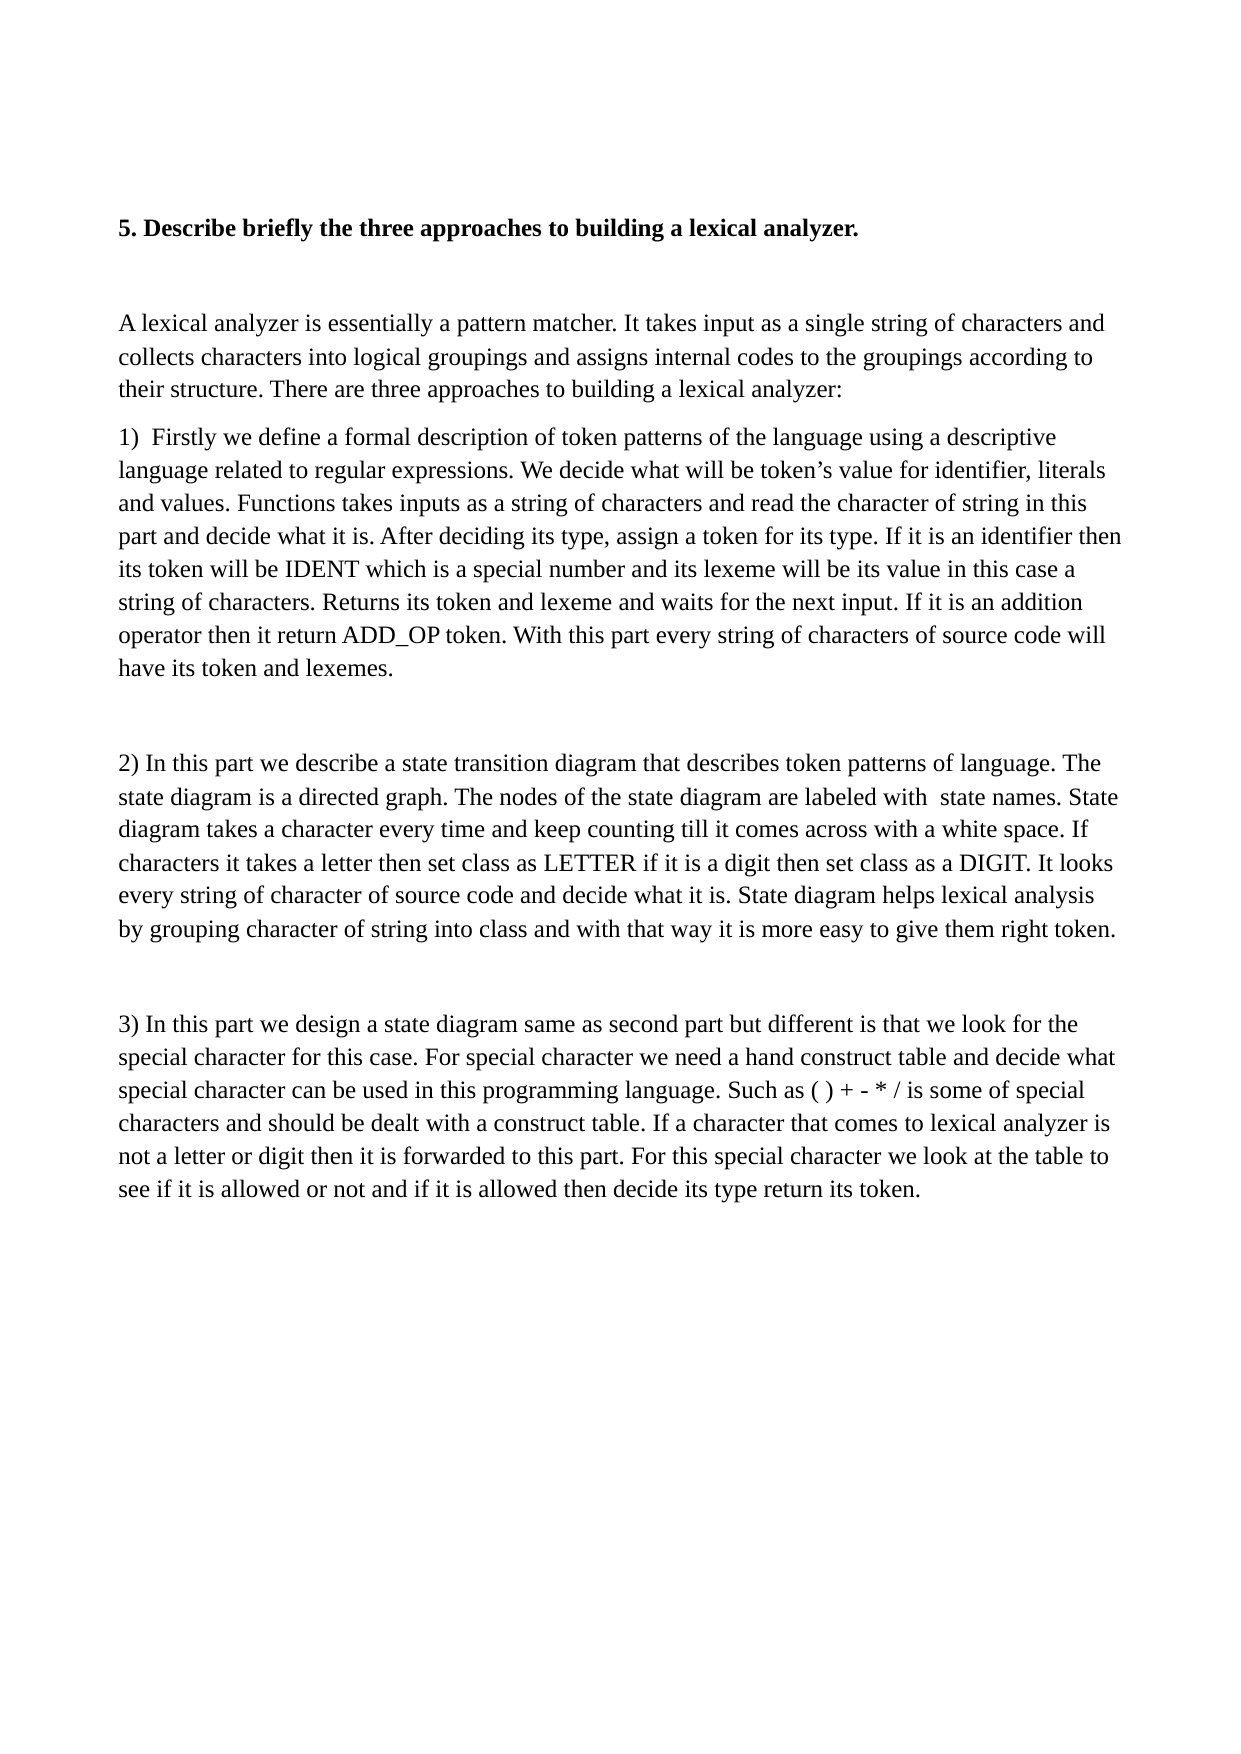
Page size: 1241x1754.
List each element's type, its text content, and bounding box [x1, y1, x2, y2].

text 2) In this part we describe a state transition diagram that describes token patterns of language. The state diagram is a directed graph. The nodes of the state diagram are labeled with state names. State diagram takes a character every time and keep counting till it comes across with a white space. If characters it takes a letter then set class as LETTER if it is a digit then set class as a DIGIT. It looks every string of character of source code and decide what it is. State diagram helps lexical analysis by grouping character of string into class and with that way it is more easy to give them right token. [118, 748, 1122, 942]
text 5. Describe briefly the three approaches to building a lexical analyzer. [118, 213, 1122, 242]
text 3) In this part we design a state diagram same as second part but different is that we look for the special character for this case. For special character we need a hand construct table and decide what special character can be used in this programming language. Such as ( ) + - * / is some of special characters and should be dealt with a construct table. If a character that comes to lexical analyzer is not a letter or digit then it is forwarded to this part. For this special character we look at the table to see if it is allowed or not and if it is allowed then decide its type return its token. [118, 1009, 1122, 1203]
text 1) Firstly we define a formal description of token patterns of the language using a descriptive language related to regular expressions. We decide what will be token’s value for identifier, literals and values. Functions takes inputs as a string of characters and read the character of string in this part and decide what it is. After deciding its type, assign a token for its type. If it is an identifier then its token will be IDENT which is a special number and its lexeme will be its value in this case a string of characters. Returns its token and lexeme and waits for the next input. If it is an addition operator then it return ADD_OP token. With this part every string of characters of source code will have its token and lexemes. [118, 422, 1122, 682]
text A lexical analyzer is essentially a pattern matcher. It takes input as a single string of characters and collects characters into logical groupings and assigns internal codes to the groupings according to their structure. There are three approaches to building a lexical analyzer: [118, 308, 1122, 403]
